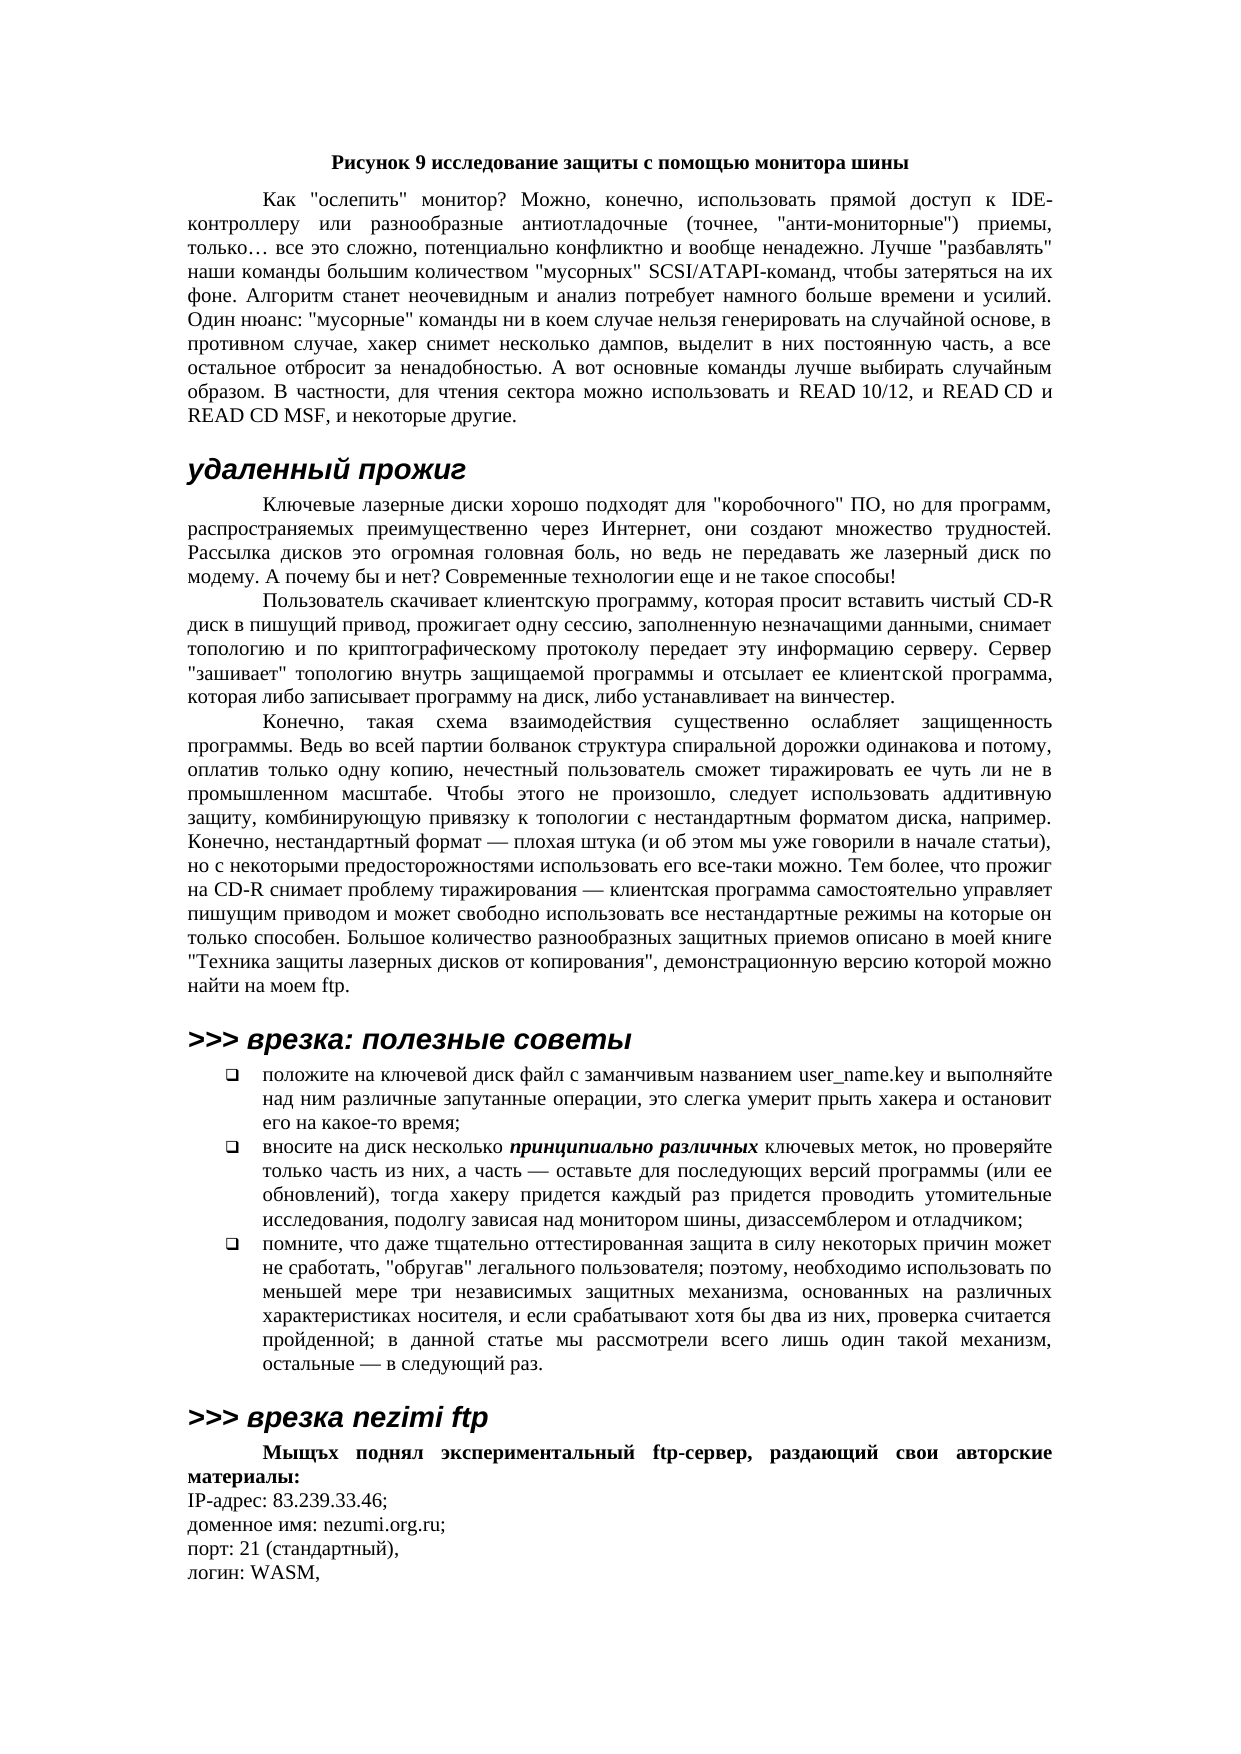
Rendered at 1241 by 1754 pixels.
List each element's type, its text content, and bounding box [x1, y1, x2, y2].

text Конечно, такая схема взаимодействия существенно ослабляет защищенность программы. Ведь во всей партии болванок структура спиральной дорожки одинакова и потому, оплатив только одну копию, нечестный пользователь сможет тиражировать ее чуть ли не в промышленном масштабе. Чтобы этого не произошло, следует использовать аддитивную защиту, комбинирующую привязку к топологии с нестандартным форматом диска, например. Конечно, нестандартный формат — плохая штука (и об этом мы уже говорили в начале статьи), но с некоторыми предосторожностями использовать его все-таки можно. Тем более, что прожиг на CD-R снимает проблему тиражирования — клиентская программа самостоятельно управляет пишущим приводом и может свободно использовать все нестандартные режимы на которые он только способен. Большое количество разнообразных защитных приемов описано в моей книге "Техника защиты лазерных дисков от копирования", демонстрационную версию которой можно найти на моем ftp. [187, 708, 1053, 997]
text Как "ослепить" монитор? Можно, конечно, использовать прямой доступ к IDE-контроллеру или разнообразные антиотладочные (точнее, "анти-мониторные") приемы, только… все это сложно, потенциально конфликтно и вообще ненадежно. Лучше "разбавлять" наши команды большим количеством "мусорных" SCSI/ATAPI-команд, чтобы затеряться на их фоне. Алгоритм станет неочевидным и анализ потребует намного больше времени и усилий. Один нюанс: "мусорные" команды ни в коем случае нельзя генерировать на случайной основе, в противном случае, хакер снимет несколько дампов, выделит в них постоянную часть, а все остальное отбросит за ненадобностью. А вот основные команды лучше выбирать случайным образом. В частности, для чтения сектора можно использовать и READ 10/12, и READ CD и READ CD MSF, и некоторые другие. [187, 187, 1053, 427]
subtitle >>> врезка nezimi ftp [187, 1400, 1053, 1433]
subtitle удаленный прожиг [187, 452, 1053, 486]
text логин: WASM, [187, 1560, 1053, 1584]
list вносите на диск несколько принципиально различных ключевых меток, но проверяйте только часть из них, а часть — оставьте для последующих версий программы (или ее обновлений), тогда хакеру придется каждый раз придется проводить утомительные исследования, подолгу зависая над монитором шины, дизассемблером и отладчиком; [225, 1134, 1053, 1231]
text Ключевые лазерные диски хорошо подходят для "коробочного" ПО, но для программ, распространяемых преимущественно через Интернет, они создают множество трудностей. Рассылка дисков это огромная головная боль, но ведь не передавать же лазерный диск по модему. А почему бы и нет? Современные технологии еще и не такое способы! [187, 492, 1053, 588]
list помните, что даже тщательно оттестированная защита в силу некоторых причин может не сработать, "обругав" легального пользователя; поэтому, необходимо использовать по меньшей мере три независимых защитных механизма, основанных на различных характеристиках носителя, и если срабатывают хотя бы два из них, проверка считается пройденной; в данной статье мы рассмотрели всего лишь один такой механизм, остальные — в следующий раз. [225, 1231, 1053, 1375]
text доменное имя: nezumi.org.ru; [187, 1512, 1053, 1536]
subtitle >>> врезка: полезные советы [187, 1022, 1053, 1056]
text Мыщъх поднял экспериментальный ftp-сервер, раздающий свои авторские материалы: [187, 1440, 1053, 1488]
list положите на ключевой диск файл с заманчивым названием user_name.key и выполняйте над ним различные запутанные операции, это слегка умерит прыть хакера и остановит его на какое-то время; [225, 1062, 1053, 1134]
text IP-адрес: 83.239.33.46; [187, 1488, 1053, 1512]
text Рисунок 9 исследование защиты с помощью монитора шины [187, 150, 1053, 174]
text Пользователь скачивает клиентскую программу, которая просит вставить чистый CD-R диск в пишущий привод, прожигает одну сессию, заполненную незначащими данными, снимает топологию и по криптографическому протоколу передает эту информацию серверу. Сервер "зашивает" топологию внутрь защищаемой программы и отсылает ее клиентcкой программа, которая либо записывает программу на диск, либо устанавливает на винчестер. [187, 588, 1053, 708]
text порт: 21 (стандартный), [187, 1536, 1053, 1560]
